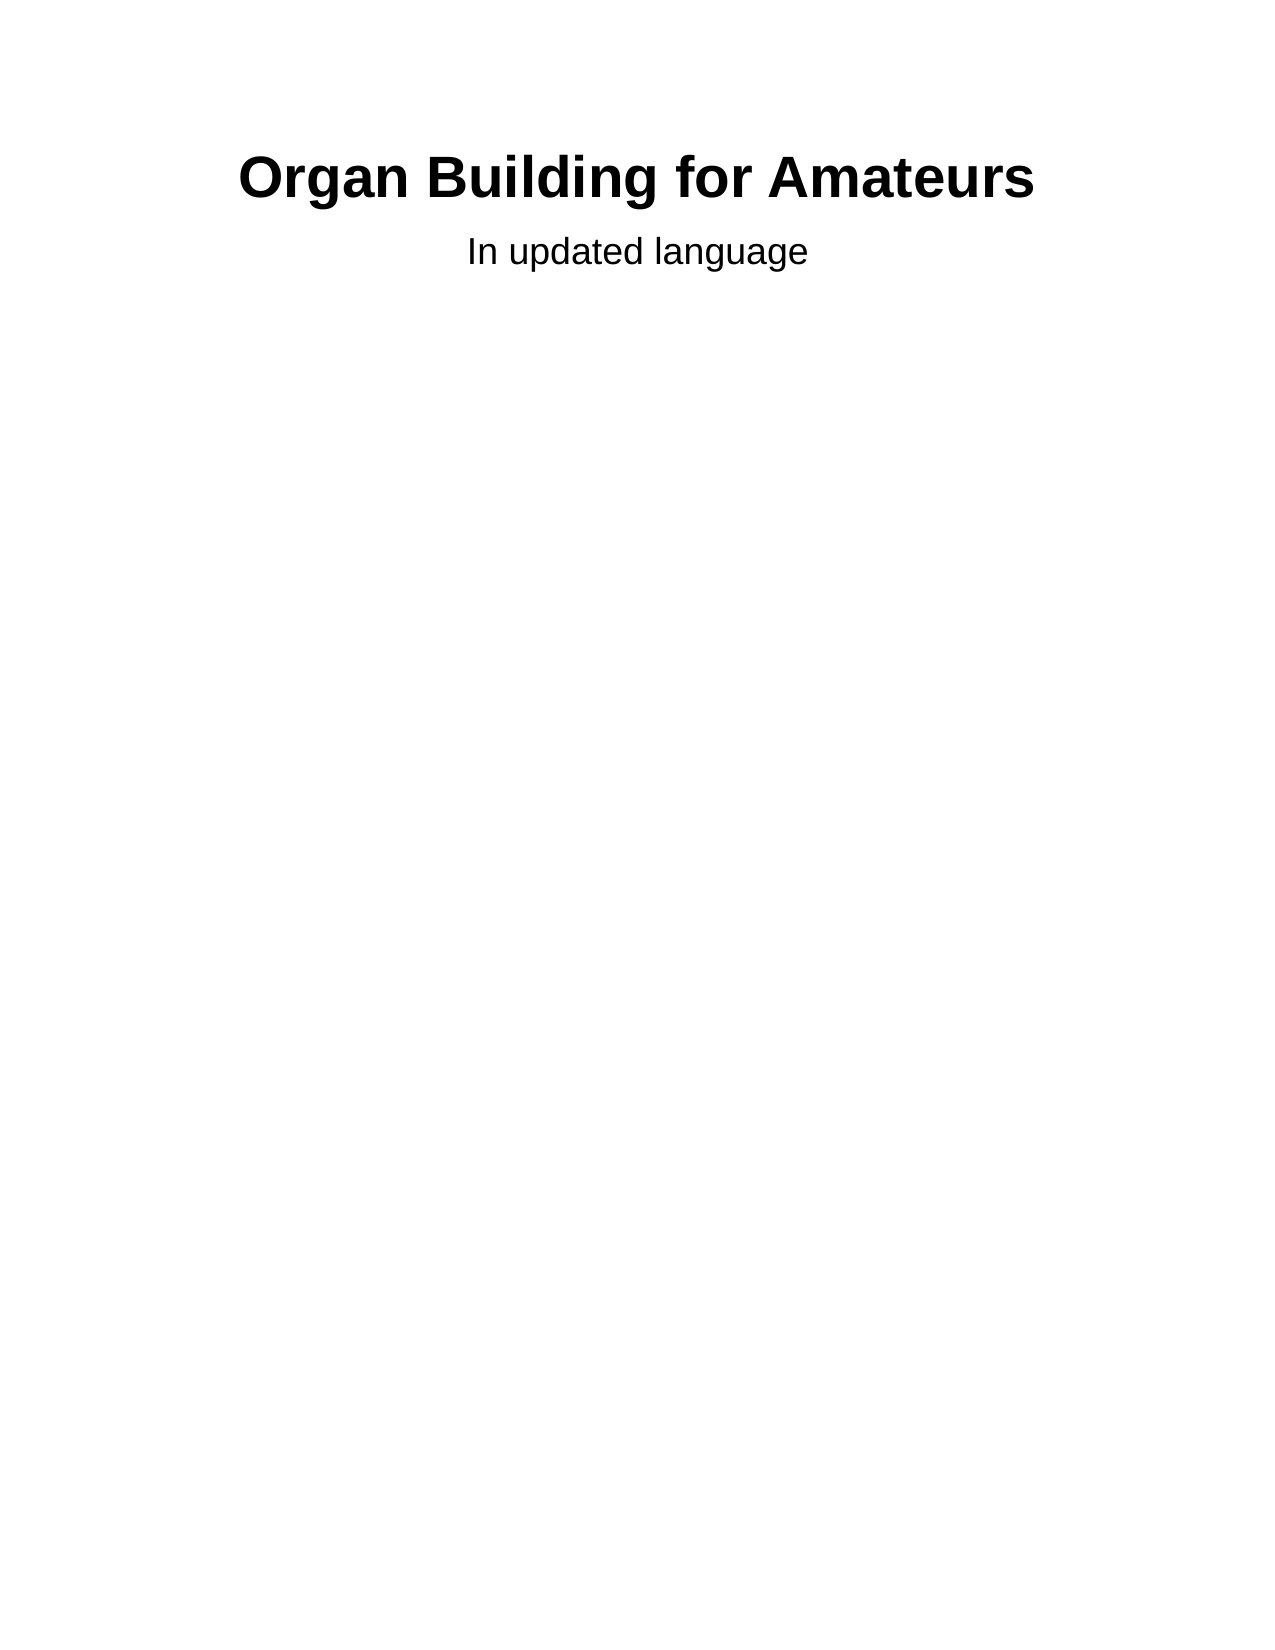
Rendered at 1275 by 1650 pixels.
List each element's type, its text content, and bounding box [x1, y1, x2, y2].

subtitle In updated language [118, 229, 1157, 272]
title Organ Building for Amateurs [118, 143, 1157, 210]
